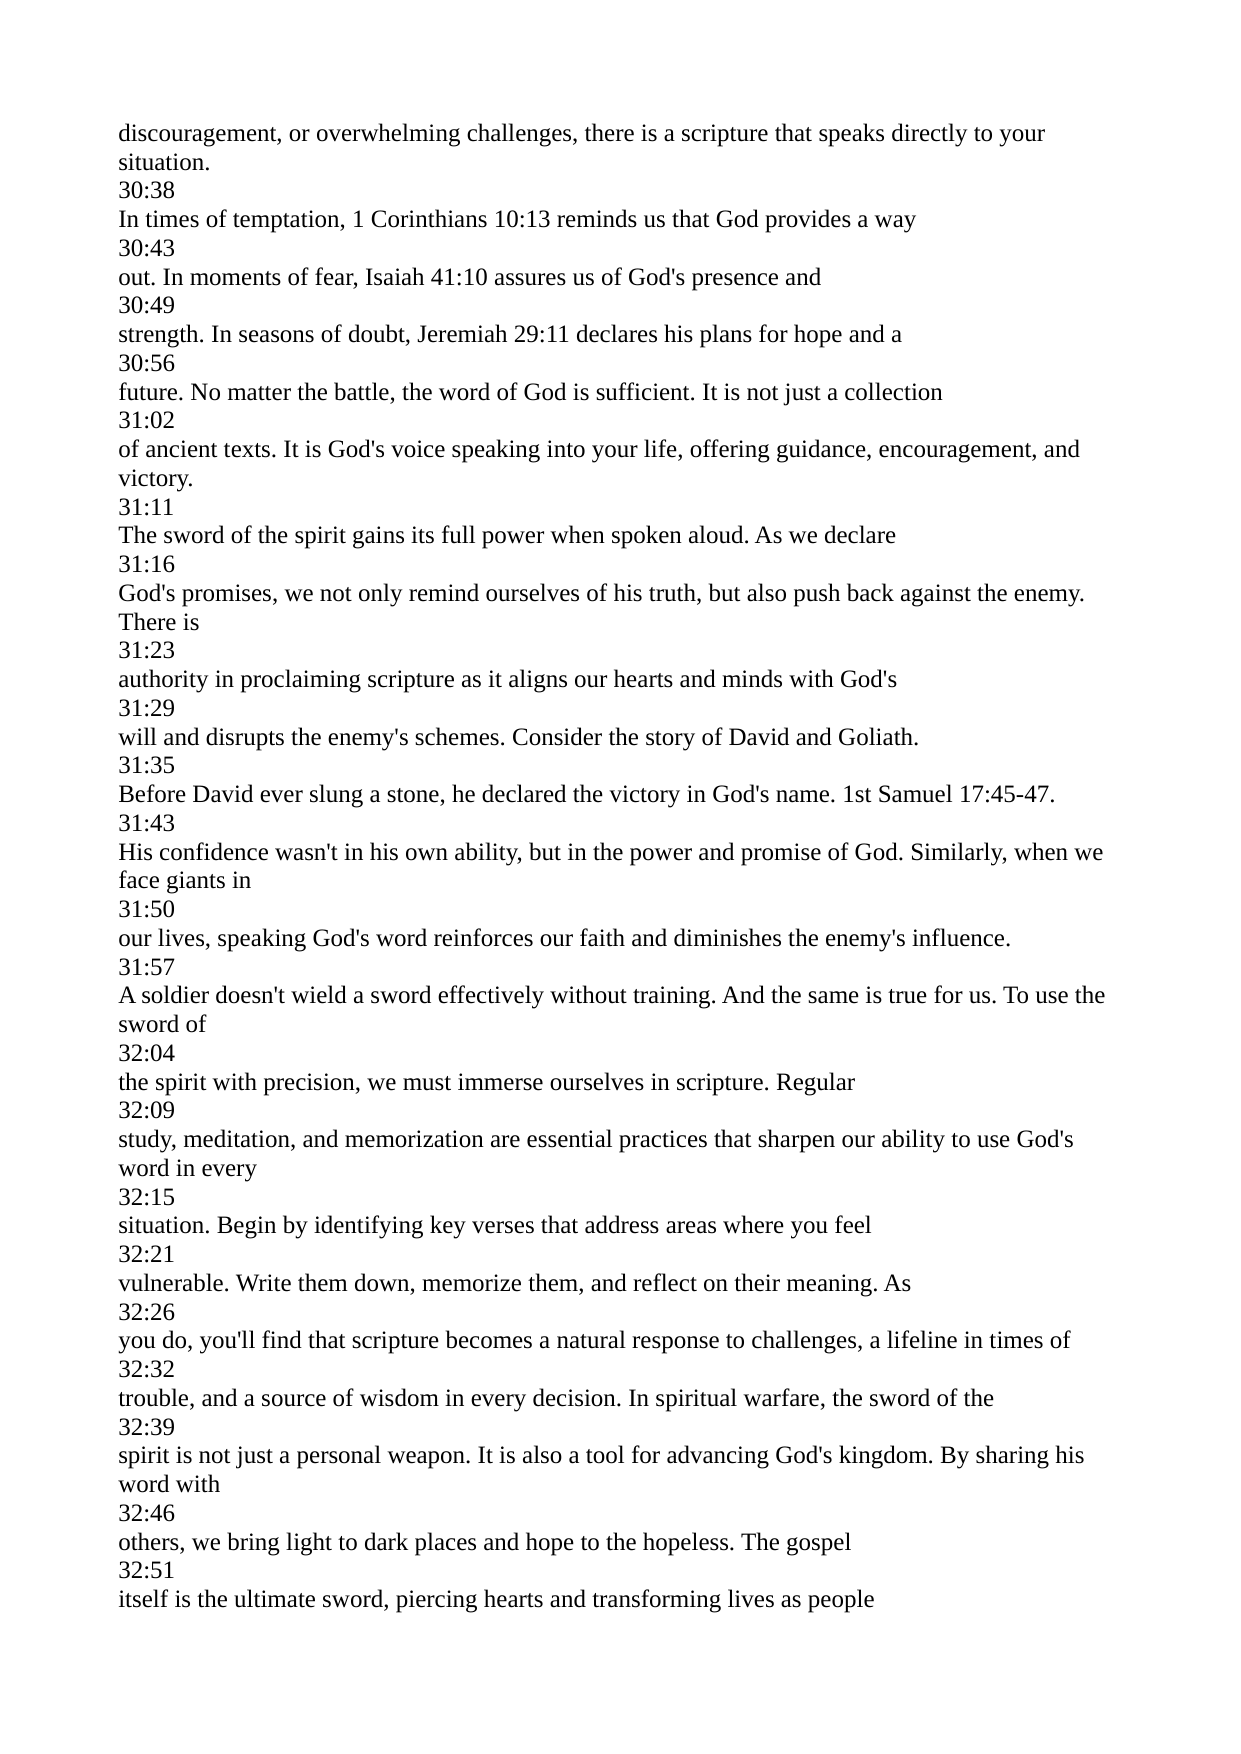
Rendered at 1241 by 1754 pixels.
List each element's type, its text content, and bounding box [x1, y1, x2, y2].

text will and disrupts the enemy's schemes. Consider the story of David and Goliath. [118, 722, 1122, 751]
text 32:21 [118, 1239, 1122, 1268]
text 30:38 [118, 176, 1122, 204]
text 32:39 [118, 1412, 1122, 1441]
text 31:11 [118, 492, 1122, 521]
text strength. In seasons of doubt, Jeremiah 29:11 declares his plans for hope and a [118, 319, 1122, 348]
text discouragement, or overwhelming challenges, there is a scripture that speaks directly to your situation. [118, 118, 1122, 176]
text 31:02 [118, 406, 1122, 434]
text The sword of the spirit gains its full power when spoken aloud. As we declare [118, 521, 1122, 549]
text In times of temptation, 1 Corinthians 10:13 reminds us that God provides a way [118, 204, 1122, 233]
text study, meditation, and memorization are essential practices that sharpen our ability to use God's word in every [118, 1124, 1122, 1182]
text 31:29 [118, 693, 1122, 722]
text 32:46 [118, 1498, 1122, 1527]
text authority in proclaiming scripture as it aligns our hearts and minds with God's [118, 664, 1122, 693]
text the spirit with precision, we must immerse ourselves in scripture. Regular [118, 1067, 1122, 1096]
text situation. Begin by identifying key verses that address areas where you feel [118, 1211, 1122, 1239]
text of ancient texts. It is God's voice speaking into your life, offering guidance, encouragement, and victory. [118, 434, 1122, 492]
text out. In moments of fear, Isaiah 41:10 assures us of God's presence and [118, 262, 1122, 291]
text itself is the ultimate sword, piercing hearts and transforming lives as people [118, 1584, 1122, 1613]
text our lives, speaking God's word reinforces our faith and diminishes the enemy's influence. [118, 923, 1122, 952]
text future. No matter the battle, the word of God is sufficient. It is not just a collection [118, 377, 1122, 406]
text you do, you'll find that scripture becomes a natural response to challenges, a lifeline in times of [118, 1326, 1122, 1354]
text trouble, and a source of wisdom in every decision. In spiritual warfare, the sword of the [118, 1383, 1122, 1412]
text spirit is not just a personal weapon. It is also a tool for advancing God's kingdom. By sharing his word with [118, 1441, 1122, 1498]
text 30:49 [118, 291, 1122, 319]
text 32:04 [118, 1038, 1122, 1067]
text God's promises, we not only remind ourselves of his truth, but also push back against the enemy. There is [118, 578, 1122, 636]
text 31:50 [118, 894, 1122, 923]
text 31:57 [118, 952, 1122, 981]
text 32:09 [118, 1096, 1122, 1124]
text 32:26 [118, 1297, 1122, 1326]
text 31:23 [118, 636, 1122, 664]
text 31:43 [118, 808, 1122, 837]
text 32:51 [118, 1556, 1122, 1584]
text 31:16 [118, 549, 1122, 578]
text others, we bring light to dark places and hope to the hopeless. The gospel [118, 1527, 1122, 1556]
text 32:32 [118, 1354, 1122, 1383]
text His confidence wasn't in his own ability, but in the power and promise of God. Similarly, when we face giants in [118, 837, 1122, 894]
text vulnerable. Write them down, memorize them, and reflect on their meaning. As [118, 1268, 1122, 1297]
text 30:56 [118, 348, 1122, 377]
text Before David ever slung a stone, he declared the victory in God's name. 1st Samuel 17:45-47. [118, 779, 1122, 808]
text 32:15 [118, 1182, 1122, 1211]
text 30:43 [118, 233, 1122, 262]
text 31:35 [118, 751, 1122, 779]
text A soldier doesn't wield a sword effectively without training. And the same is true for us. To use the sword of [118, 981, 1122, 1038]
